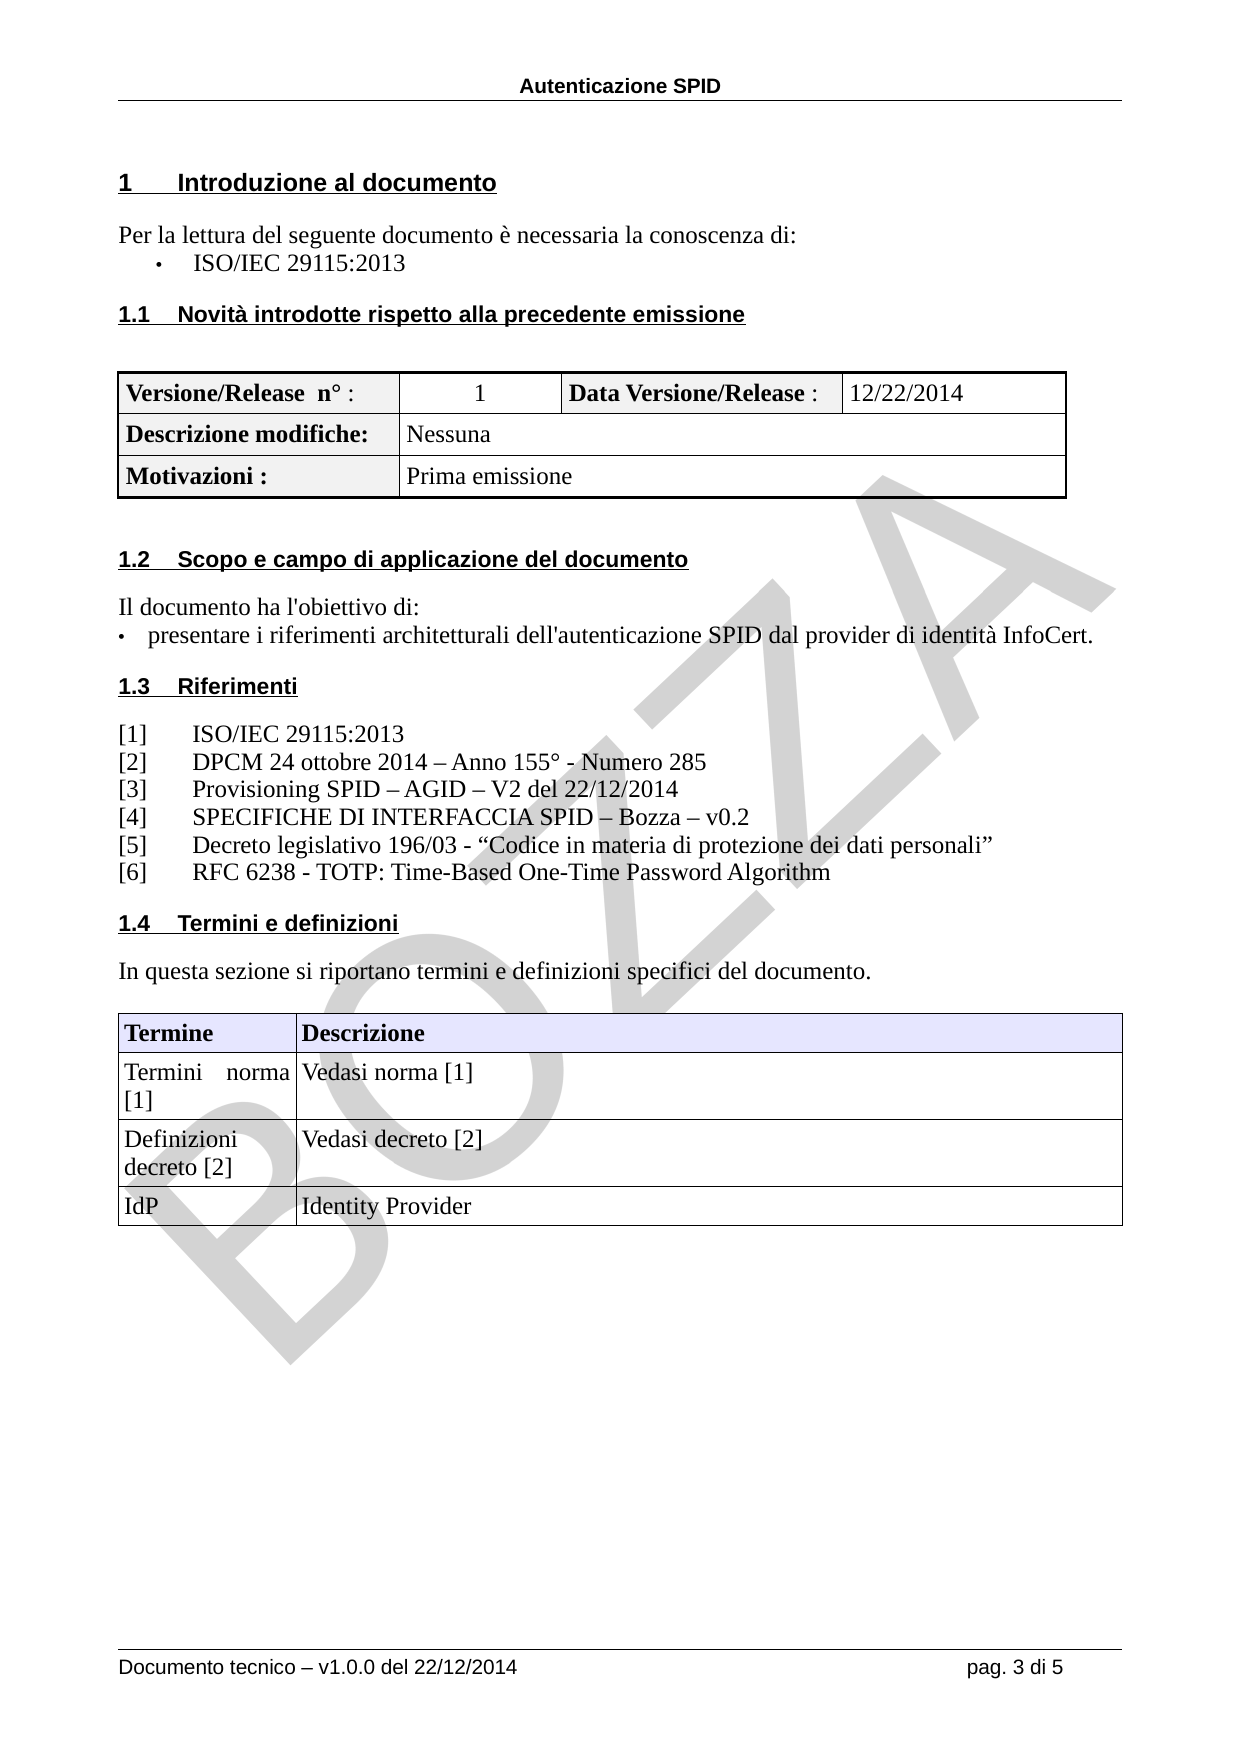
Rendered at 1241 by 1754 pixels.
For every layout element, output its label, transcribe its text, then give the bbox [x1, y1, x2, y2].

picture [220, 572, 1021, 593]
table_header 22/12/2014 [843, 374, 1065, 413]
table_cell Prima emissione [400, 456, 1065, 496]
table_header 1 [400, 374, 561, 413]
text Per la lettura del seguente documento è necessaria la conoscenza di: [118, 221, 1122, 249]
table_cell Identity Provider [297, 1187, 1122, 1225]
table_header Versione/Release n° : [119, 374, 399, 413]
subtitle Introduzione al documento [118, 168, 1122, 196]
table_cell Motivazioni : [119, 456, 399, 496]
table_cell Termini norma [1] [119, 1053, 296, 1119]
picture [220, 648, 1021, 673]
text [5] Decreto legislativo 196/03 - “Codice in materia di protezione dei dati personali” [118, 831, 1122, 858]
text [6] RFC 6238 - TOTP: Time-Based One-Time Password Algorithm [118, 858, 1122, 886]
text [1] ISO/IEC 29115:2013 [118, 720, 1122, 748]
list presentare i riferimenti architetturali dell'autenticazione SPID dal provider di identità InfoCert. [118, 621, 1122, 648]
picture [220, 886, 1021, 911]
picture [220, 937, 1021, 957]
text Il documento ha l'obiettivo di: [118, 593, 1122, 621]
table_cell IdP [119, 1187, 296, 1225]
picture [220, 985, 1021, 1013]
table_cell Definizioni decreto [2] [119, 1120, 296, 1186]
subtitle Scopo e campo di applicazione del documento [118, 547, 1122, 572]
table_cell Vedasi decreto [2] [297, 1120, 1122, 1186]
picture [220, 499, 1021, 547]
picture [220, 1226, 1021, 1277]
subtitle Riferimenti [118, 673, 1122, 699]
table_header Termine [119, 1014, 296, 1052]
table_cell Vedasi norma [1] [297, 1053, 1122, 1119]
subtitle Termini e definizioni [118, 911, 1122, 937]
subtitle Novità introdotte rispetto alla precedente emissione [118, 302, 1122, 327]
text [3] Provisioning SPID – AGID – V2 del 22/12/2014 [118, 775, 1122, 803]
picture [220, 699, 1021, 720]
table_cell Nessuna [400, 414, 1065, 455]
text In questa sezione si riportano termini e definizioni specifici del documento. [118, 957, 1122, 985]
text [2] DPCM 24 ottobre 2014 – Anno 155° - Numero 285 [118, 748, 1122, 775]
table_cell Descrizione modifiche: [119, 414, 399, 455]
table_header Data Versione/Release : [562, 374, 842, 413]
text [4] SPECIFICHE DI INTERFACCIA SPID – Bozza – v0.2 [118, 803, 1122, 831]
list ISO/IEC 29115:2013 [156, 249, 1122, 277]
table_header Descrizione [297, 1014, 1122, 1052]
